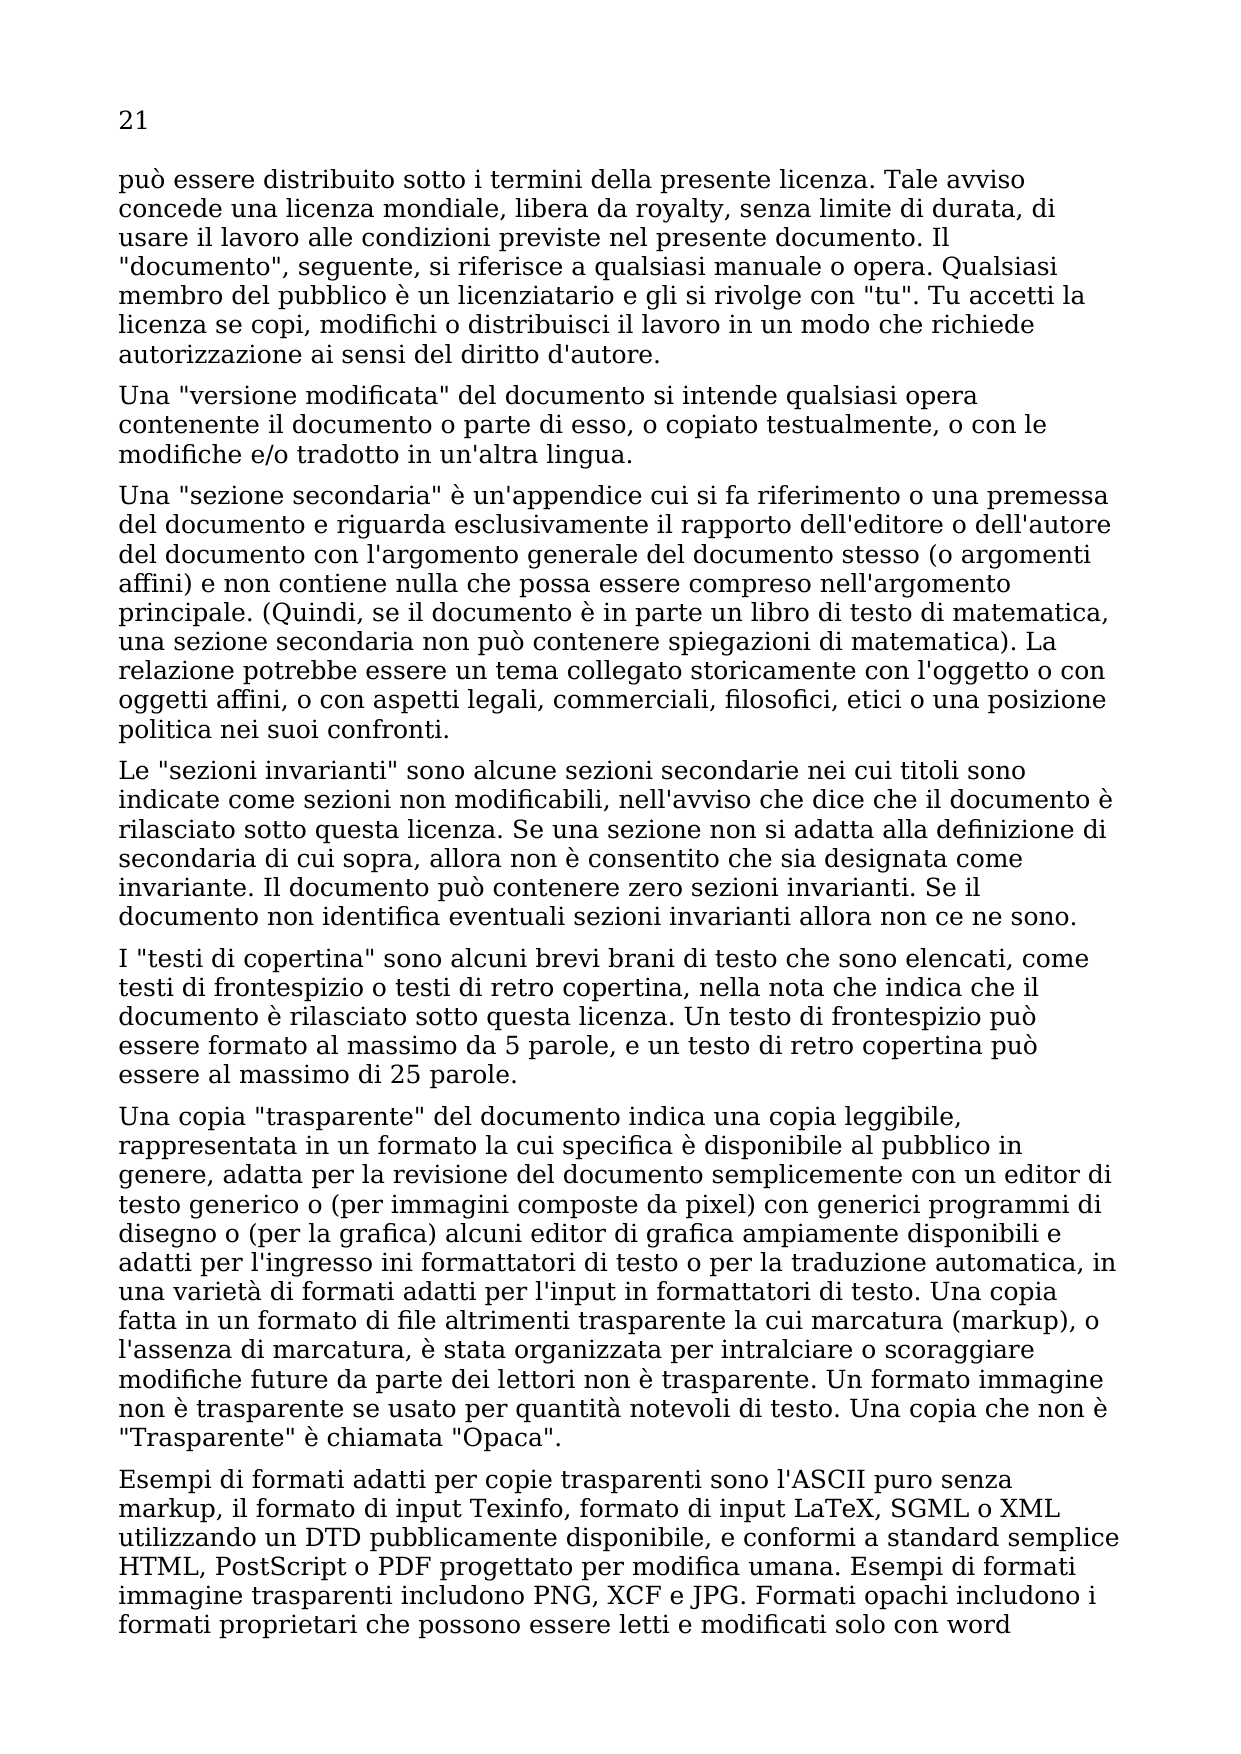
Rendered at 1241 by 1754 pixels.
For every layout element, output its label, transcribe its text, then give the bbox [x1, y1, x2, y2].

text Esempi di formati adatti per copie trasparenti sono l'ASCII puro senza markup, il formato di input Texinfo, formato di input LaTeX, SGML o XML utilizzando un DTD pubblicamente disponibile, e conformi a standard semplice HTML, PostScript o PDF progettato per modifica umana. Esempi di formati immagine trasparenti includono PNG, XCF e JPG. Formati opachi includono i formati proprietari che possono essere letti e modificati solo con word [118, 1465, 1122, 1640]
text I "testi di copertina" sono alcuni brevi brani di testo che sono elencati, come testi di frontespizio o testi di retro copertina, nella nota che indica che il documento è rilasciato sotto questa licenza. Un testo di frontespizio può essere formato al massimo da 5 parole, e un testo di retro copertina può essere al massimo di 25 parole. [118, 944, 1122, 1090]
text può essere distribuito sotto i termini della presente licenza. Tale avviso concede una licenza mondiale, libera da royalty, senza limite di durata, di usare il lavoro alle condizioni previste nel presente documento. Il "documento", seguente, si riferisce a qualsiasi manuale o opera. Qualsiasi membro del pubblico è un licenziatario e gli si rivolge con "tu". Tu accetti la licenza se copi, modifichi o distribuisci il lavoro in un modo che richiede autorizzazione ai sensi del diritto d'autore. [118, 165, 1122, 369]
text Le "sezioni invarianti" sono alcune sezioni secondarie nei cui titoli sono indicate come sezioni non modificabili, nell'avviso che dice che il documento è rilasciato sotto questa licenza. Se una sezione non si adatta alla definizione di secondaria di cui sopra, allora non è consentito che sia designata come invariante. Il documento può contenere zero sezioni invarianti. Se il documento non identifica eventuali sezioni invarianti allora non ce ne sono. [118, 757, 1122, 932]
text Una "sezione secondaria" è un'appendice cui si fa riferimento o una premessa del documento e riguarda esclusivamente il rapporto dell'editore o dell'autore del documento con l'argomento generale del documento stesso (o argomenti affini) e non contiene nulla che possa essere compreso nell'argomento principale. (Quindi, se il documento è in parte un libro di testo di matematica, una sezione secondaria non può contenere spiegazioni di matematica). La relazione potrebbe essere un tema collegato storicamente con l'oggetto o con oggetti affini, o con aspetti legali, commerciali, filosofici, etici o una posizione politica nei suoi confronti. [118, 482, 1122, 744]
text Una "versione modificata" del documento si intende qualsiasi opera contenente il documento o parte di esso, o copiato testualmente, o con le modifiche e/o tradotto in un'altra lingua. [118, 382, 1122, 469]
text Una copia "trasparente" del documento indica una copia leggibile, rappresentata in un formato la cui specifica è disponibile al pubblico in genere, adatta per la revisione del documento semplicemente con un editor di testo generico o (per immagini composte da pixel) con generici programmi di disegno o (per la grafica) alcuni editor di grafica ampiamente disponibili e adatti per l'ingresso ini formattatori di testo o per la traduzione automatica, in una varietà di formati adatti per l'input in formattatori di testo. Una copia fatta in un formato di file altrimenti trasparente la cui marcatura (markup), o l'assenza di marcatura, è stata organizzata per intralciare o scoraggiare modifiche future da parte dei lettori non è trasparente. Un formato immagine non è trasparente se usato per quantità notevoli di testo. Una copia che non è "Trasparente" è chiamata "Opaca". [118, 1102, 1122, 1452]
